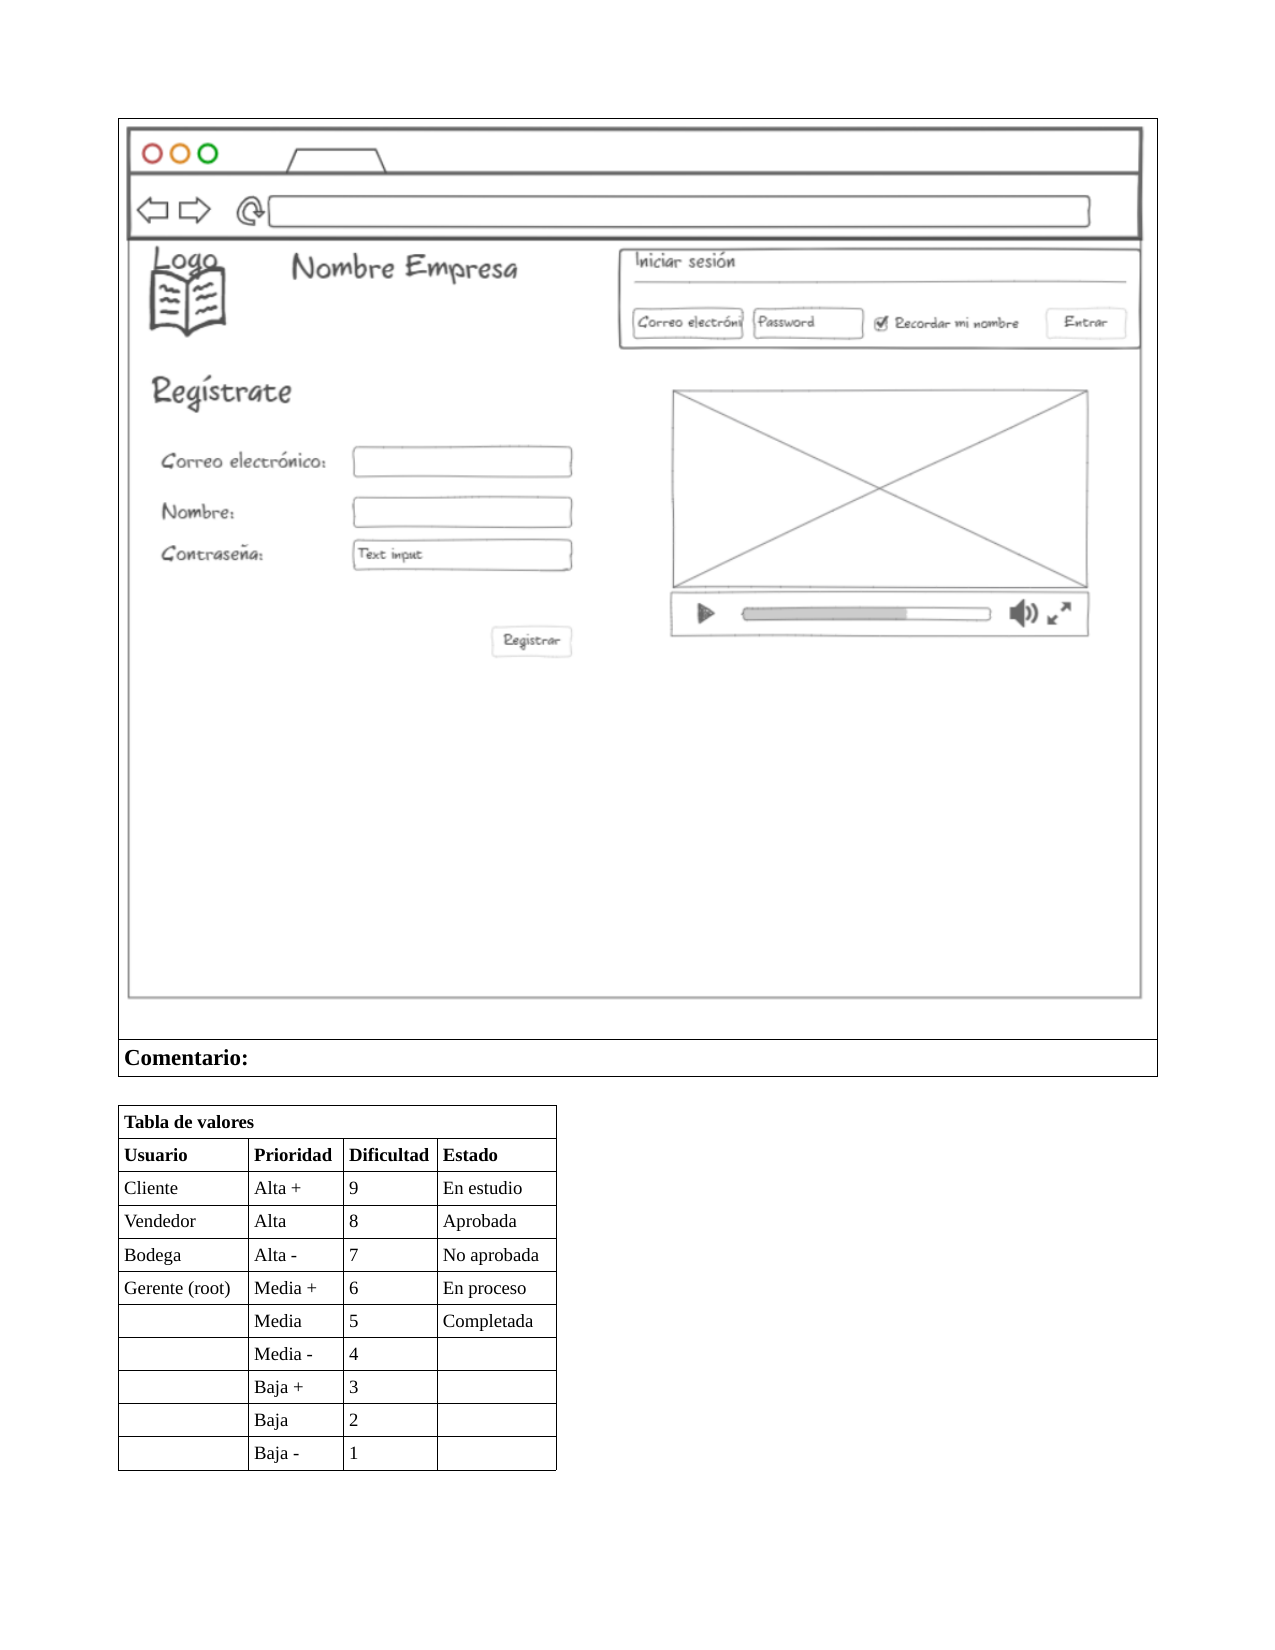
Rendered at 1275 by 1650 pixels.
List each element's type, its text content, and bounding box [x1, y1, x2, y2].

table_cell En estudio [438, 1172, 556, 1204]
table_cell [119, 1305, 248, 1337]
table_cell 2 [344, 1404, 437, 1436]
table_cell [438, 1371, 556, 1403]
table_cell 8 [344, 1206, 437, 1238]
table_cell [119, 1338, 248, 1370]
table_cell Estado [438, 1139, 556, 1171]
table_cell 7 [344, 1239, 437, 1271]
table_cell [119, 1404, 248, 1436]
table_cell Bodega [119, 1239, 248, 1271]
table_cell 6 [344, 1272, 437, 1304]
table_cell 1 [344, 1437, 437, 1469]
table_cell Alta [249, 1206, 343, 1238]
table_cell 5 [344, 1305, 437, 1337]
table_cell Gerente (root) [119, 1272, 248, 1304]
table_cell 4 [344, 1338, 437, 1370]
table_cell [438, 1437, 556, 1469]
table_cell Cliente [119, 1172, 248, 1204]
table_cell Media + [249, 1272, 343, 1304]
table_cell 3 [344, 1371, 437, 1403]
table_cell [438, 1338, 556, 1370]
table_cell Vendedor [119, 1206, 248, 1238]
table_cell 9 [344, 1172, 437, 1204]
table_cell Alta + [249, 1172, 343, 1204]
table_cell [119, 1371, 248, 1403]
table_cell Media [249, 1305, 343, 1337]
table_cell [438, 1404, 556, 1436]
table_cell Alta - [249, 1239, 343, 1271]
table_cell No aprobada [438, 1239, 556, 1271]
table_cell Aprobada [438, 1206, 556, 1238]
table_cell Usuario [119, 1139, 248, 1171]
table_cell [119, 119, 1157, 1038]
table_cell Dificultad [344, 1139, 437, 1171]
table_cell [119, 1437, 248, 1469]
table_cell Baja + [249, 1371, 343, 1403]
table_cell Completada [438, 1305, 556, 1337]
table_cell Comentario: [119, 1040, 1157, 1076]
table_cell En proceso [438, 1272, 556, 1304]
table_cell Baja - [249, 1437, 343, 1469]
table_header Tabla de valores [119, 1106, 556, 1138]
table_cell Baja [249, 1404, 343, 1436]
table_cell Prioridad [249, 1139, 343, 1171]
picture [123, 123, 1152, 1007]
table_cell Media - [249, 1338, 343, 1370]
